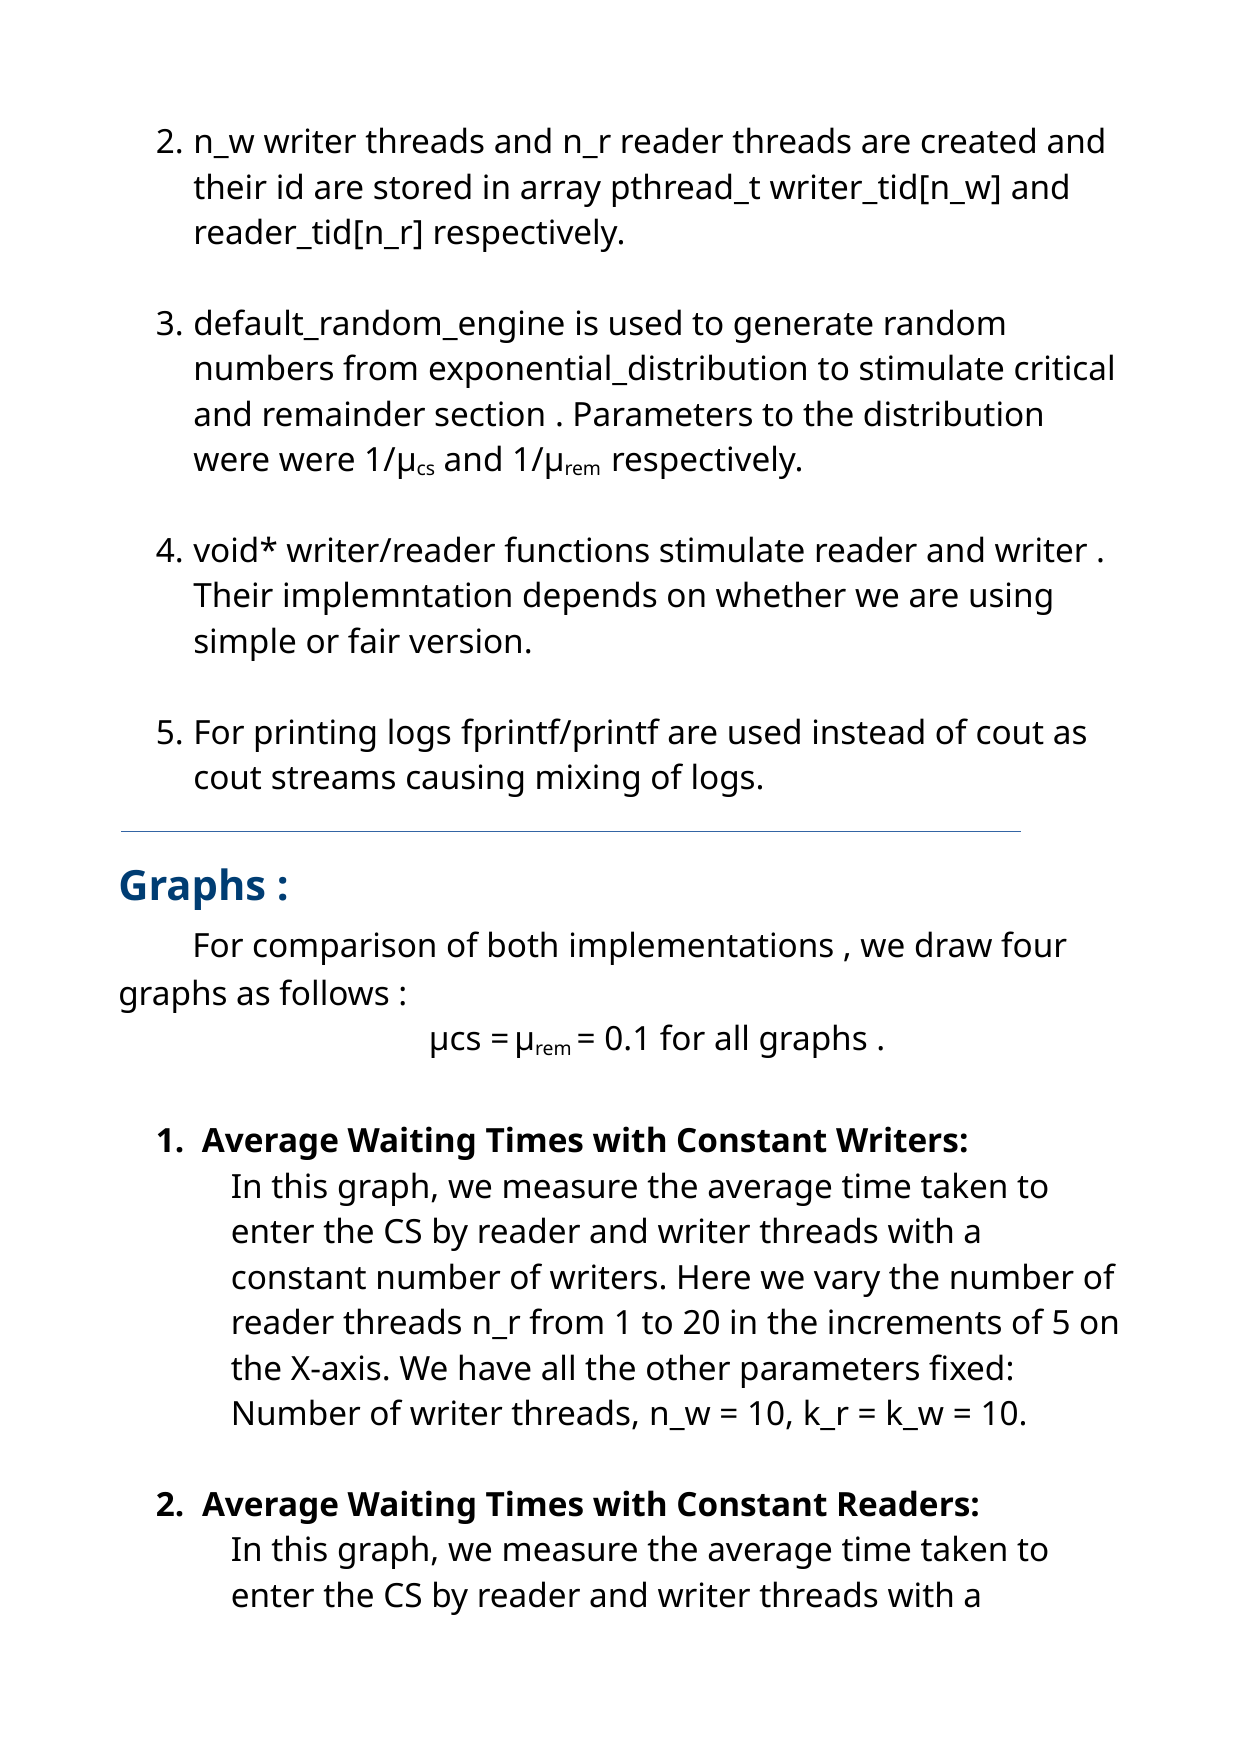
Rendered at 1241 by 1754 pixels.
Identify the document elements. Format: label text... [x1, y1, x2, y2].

list n_w writer threads and n_r reader threads are created and their id are stored in array pthread_t writer_tid[n_w] and reader_tid[n_r] respectively. [156, 118, 1122, 254]
list default_random_engine is used to generate random numbers from exponential_distribution to stimulate critical and remainder section . Parameters to the distribution were were 1/μcs and 1/μrem respectively. [156, 300, 1122, 481]
text μcs = μrem = 0.1 for all graphs . [118, 1015, 1122, 1061]
list Average Waiting Times with Constant Readers: [156, 1481, 1122, 1526]
list In this graph, we measure the average time taken to enter the CS by reader and writer threads with a constant number of writers. Here we vary the number of reader threads n_r from 1 to 20 in the increments of 5 on the X-axis. We have all the other parameters fixed: Number of writer threads, n_w = 10, k_r = k_w = 10. [193, 1163, 1122, 1435]
list For printing logs fprintf/printf are used instead of cout as cout streams causing mixing of logs. [156, 708, 1122, 799]
text For comparison of both implementations , we draw four graphs as follows : [118, 913, 1122, 1015]
list In this graph, we measure the average time taken to enter the CS by reader and writer threads with a [193, 1526, 1122, 1617]
list void* writer/reader functions stimulate reader and writer . Their implemntation depends on whether we are using simple or fair version. [156, 527, 1122, 663]
list Average Waiting Times with Constant Writers: [156, 1117, 1122, 1163]
text Graphs : [118, 856, 1122, 913]
